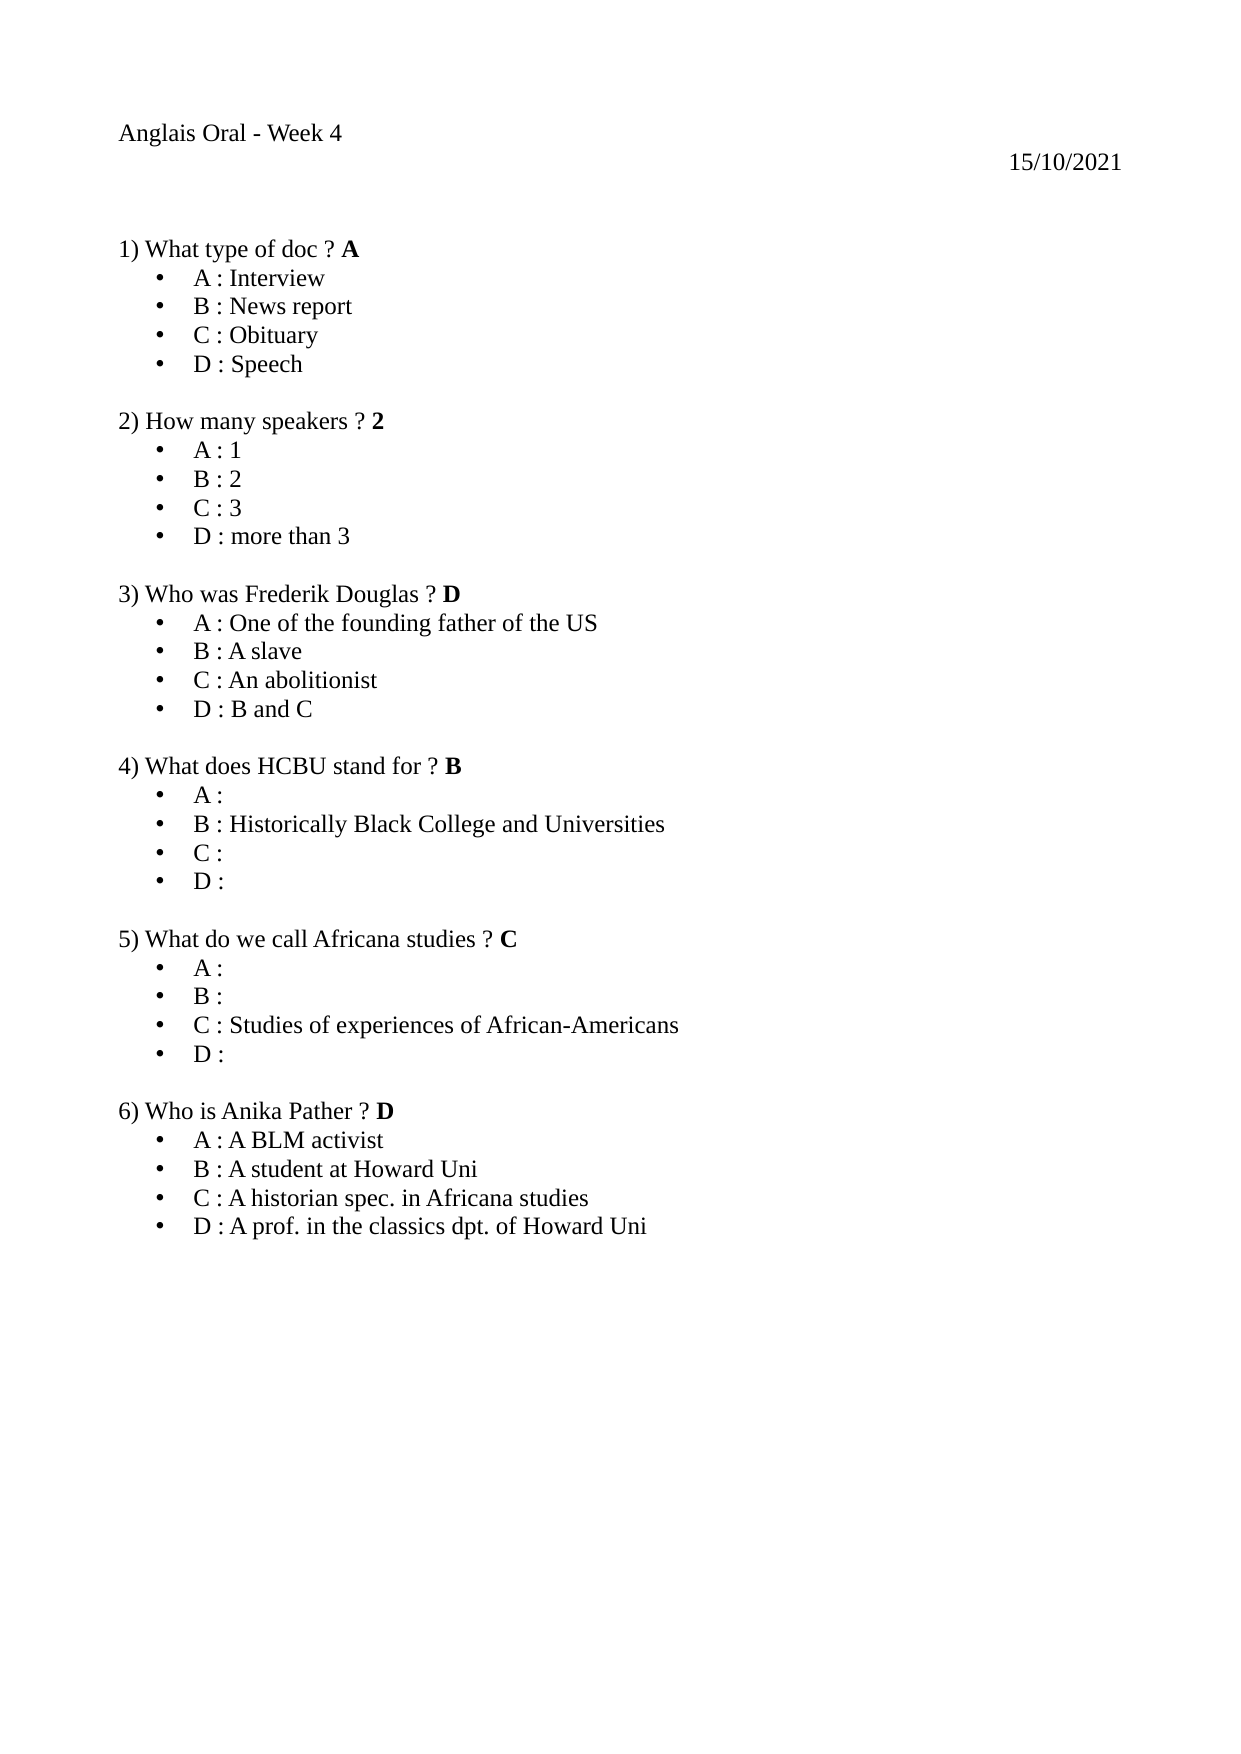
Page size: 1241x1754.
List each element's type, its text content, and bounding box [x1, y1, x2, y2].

text 6) Who is Anika Pather ? D [118, 1096, 1122, 1125]
list C : [156, 838, 1122, 866]
text 2) How many speakers ? 2 [118, 406, 1122, 435]
list B : A slave [156, 636, 1122, 665]
list A : [156, 953, 1122, 981]
list B : 2 [156, 464, 1122, 493]
text 4) What does HCBU stand for ? B [118, 751, 1122, 780]
list D : [156, 866, 1122, 895]
list C : An abolitionist [156, 665, 1122, 694]
list B : A student at Howard Uni [156, 1154, 1122, 1183]
list A : 1 [156, 435, 1122, 464]
list D : A prof. in the classics dpt. of Howard Uni [156, 1211, 1122, 1240]
list C : Obituary [156, 320, 1122, 349]
list A : [156, 780, 1122, 809]
text 5) What do we call Africana studies ? C [118, 924, 1122, 953]
list D : [156, 1039, 1122, 1068]
list B : [156, 981, 1122, 1010]
list C : Studies of experiences of African-Americans [156, 1010, 1122, 1039]
list C : 3 [156, 493, 1122, 521]
list C : A historian spec. in Africana studies [156, 1183, 1122, 1211]
list D : Speech [156, 349, 1122, 378]
text 3) Who was Frederik Douglas ? D [118, 579, 1122, 608]
list A : One of the founding father of the US [156, 608, 1122, 636]
text 1) What type of doc ? A [118, 234, 1122, 263]
list A : Interview [156, 263, 1122, 291]
list D : B and C [156, 694, 1122, 723]
list B : News report [156, 291, 1122, 320]
list D : more than 3 [156, 521, 1122, 550]
list B : Historically Black College and Universities [156, 809, 1122, 838]
list A : A BLM activist [156, 1125, 1122, 1154]
